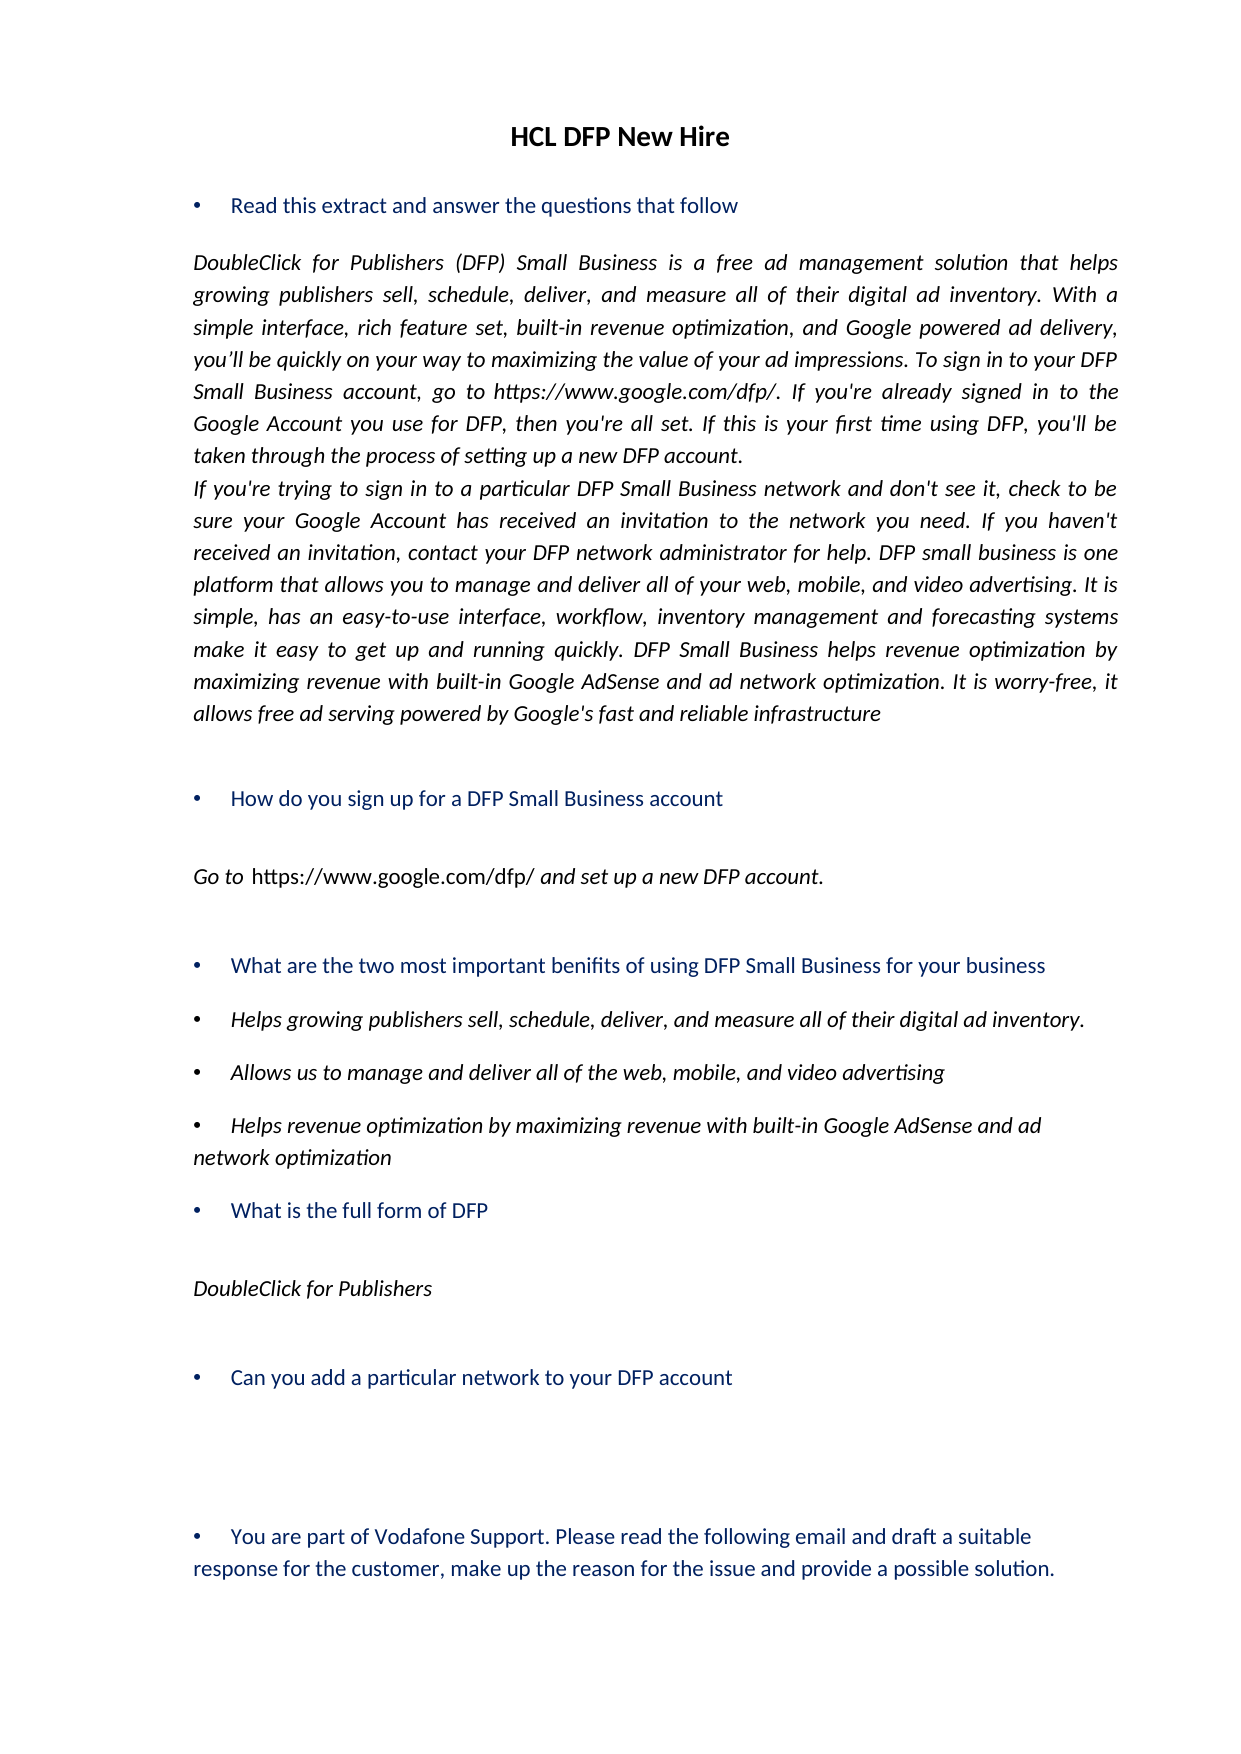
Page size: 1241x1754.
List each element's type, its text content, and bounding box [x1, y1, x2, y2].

list Helps growing publishers sell, schedule, deliver, and measure all of their digital ad inventory. [156, 1005, 1122, 1033]
text DoubleClick for Publishers [193, 1274, 1122, 1302]
text HCL DFP New Hire [118, 118, 1122, 154]
list What are the two most important benifits of using DFP Small Business for your business [156, 952, 1122, 980]
list How do you sign up for a DFP Small Business account [156, 784, 1122, 812]
list What is the full form of DFP [156, 1196, 1122, 1224]
list Allows us to manage and deliver all of the web, mobile, and video advertising [156, 1058, 1122, 1086]
text If you're trying to sign in to a particular DFP Small Business network and don't see it, check to be sure your Google Account has received an invitation to the network you need. If you haven't received an invitation, contact your DFP network administrator for help. DFP small business is one platform that allows you to manage and deliver all of your web, mobile, and video advertising. It is simple, has an easy-to-use interface, workflow, inventory management and forecasting systems make it easy to get up and running quickly. DFP Small Business helps revenue optimization by maximizing revenue with built-in Google AdSense and ad network optimization. It is worry-free, it allows free ad serving powered by Google's fast and reliable infrastructure [193, 474, 1122, 727]
list Can you add a particular network to your DFP account [156, 1363, 1122, 1391]
list You are part of Vodafone Support. Please read the following email and draft a suitable response for the customer, make up the reason for the issue and provide a possible solution. [156, 1522, 1122, 1583]
list Read this extract and answer the questions that follow [156, 191, 1122, 219]
list Helps revenue optimization by maximizing revenue with built-in Google AdSense and ad network optimization [156, 1111, 1122, 1171]
text DoubleClick for Publishers (DFP) Small Business is a free ad management solution that helps growing publishers sell, schedule, deliver, and measure all of their digital ad inventory. With a simple interface, rich feature set, built-in revenue optimization, and Google powered ad delivery, you’ll be quickly on your way to maximizing the value of your ad impressions. To sign in to your DFP Small Business account, go to https://www.google.com/dfp/. If you're already signed in to the Google Account you use for DFP, then you're all set. If this is your first time using DFP, you'll be taken through the process of setting up a new DFP account. [193, 248, 1122, 469]
text Go to https://www.google.com/dfp/ and set up a new DFP account. [193, 862, 1122, 890]
